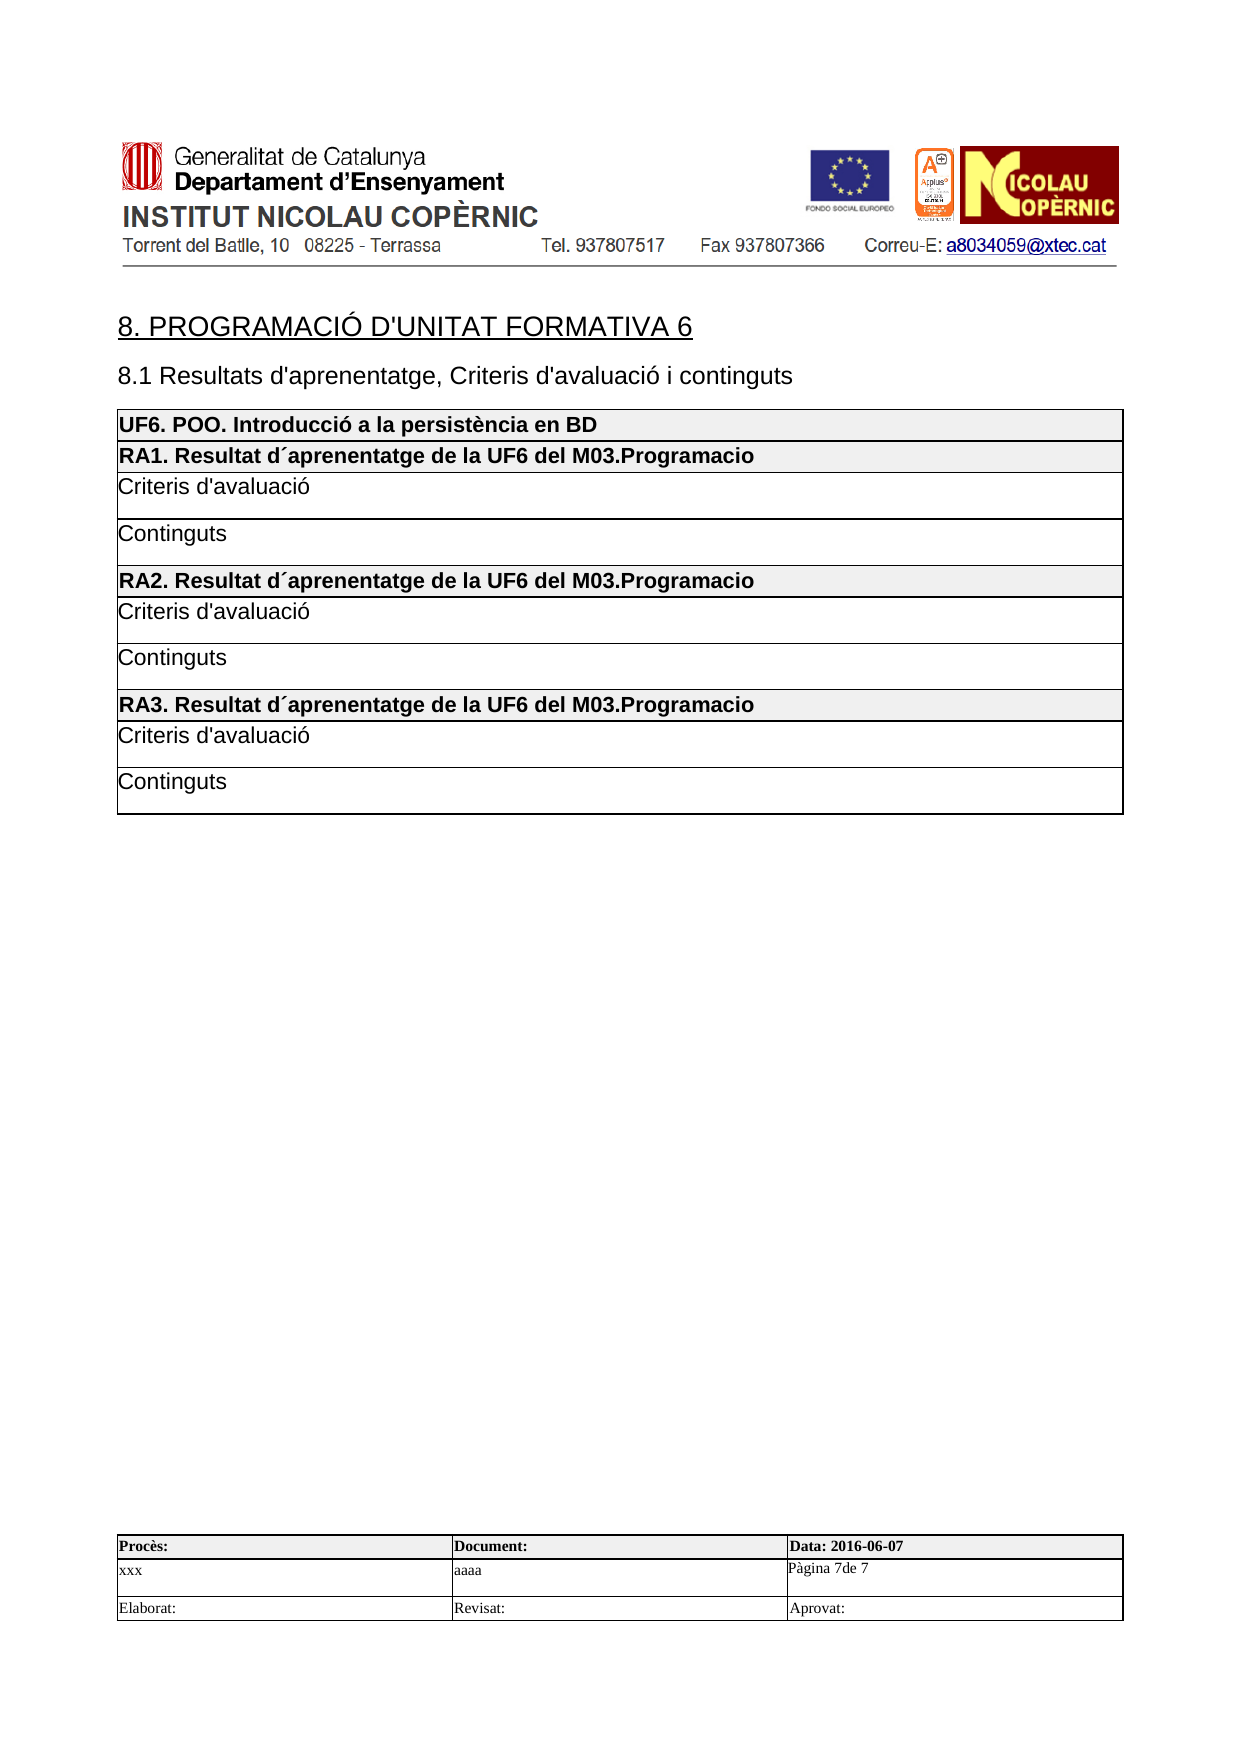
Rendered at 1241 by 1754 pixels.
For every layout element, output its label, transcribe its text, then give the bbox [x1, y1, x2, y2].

table_cell Continguts [118, 520, 1122, 564]
text 8.1 Resultats d'aprenentatge, Criteris d'avaluació i continguts [117, 361, 1123, 390]
table_cell Continguts [118, 644, 1122, 689]
table_cell RA1. Resultat d´aprenentatge de la UF6 del M03.Programacio [118, 442, 1122, 472]
text 8. PROGRAMACIÓ D'UNITAT FORMATIVA 6 [117, 310, 1123, 342]
table_cell RA3. Resultat d´aprenentatge de la UF6 del M03.Programacio [118, 690, 1122, 720]
table_cell Criteris d'avaluació [118, 598, 1122, 642]
table_cell Criteris d'avaluació [118, 722, 1122, 767]
table_cell Continguts [118, 768, 1122, 813]
table_cell RA2. Resultat d´aprenentatge de la UF6 del M03.Programacio [118, 566, 1122, 596]
table_cell Criteris d'avaluació [118, 473, 1122, 518]
table_header UF6. POO. Introducció a la persistència en BD [118, 410, 1122, 440]
